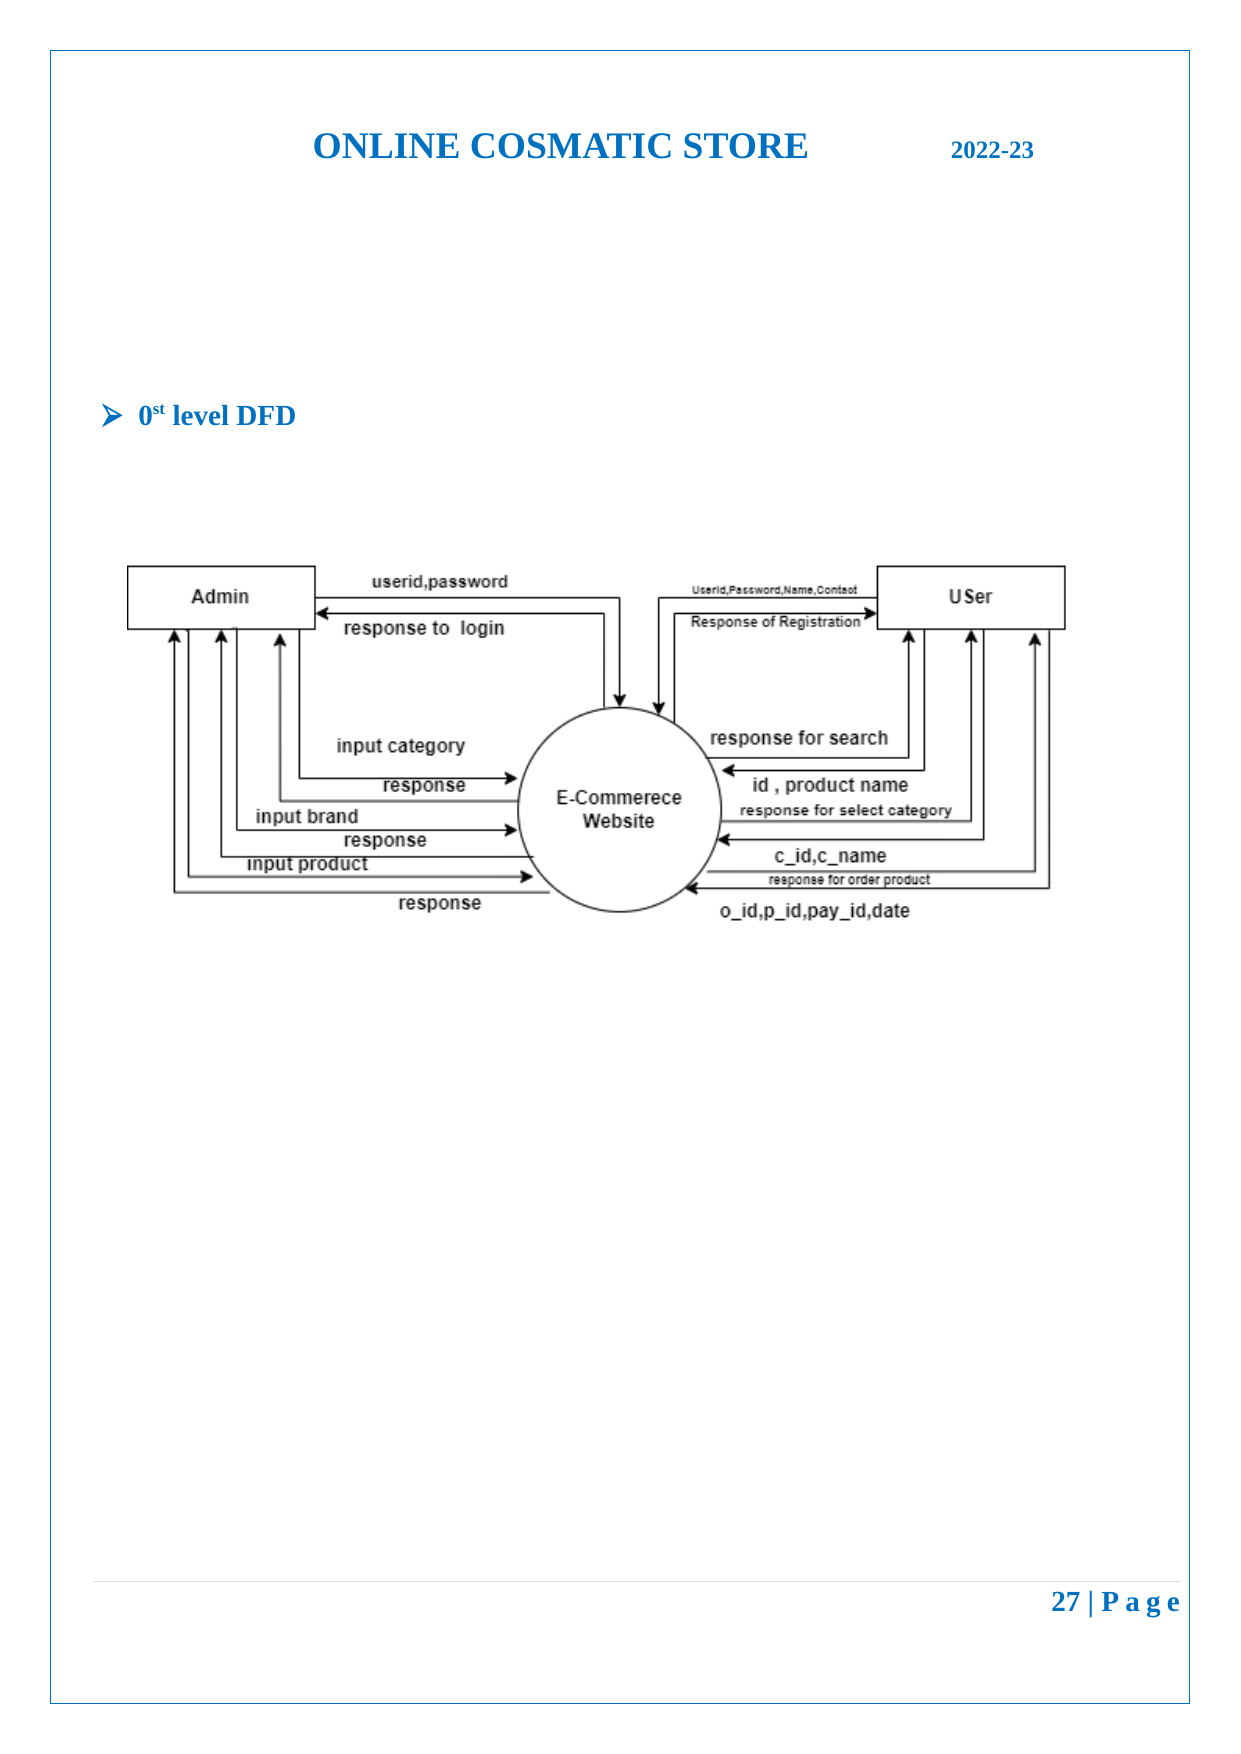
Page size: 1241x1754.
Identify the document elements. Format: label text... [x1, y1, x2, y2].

picture [127, 559, 1066, 938]
list 0st level DFD [101, 398, 1180, 432]
